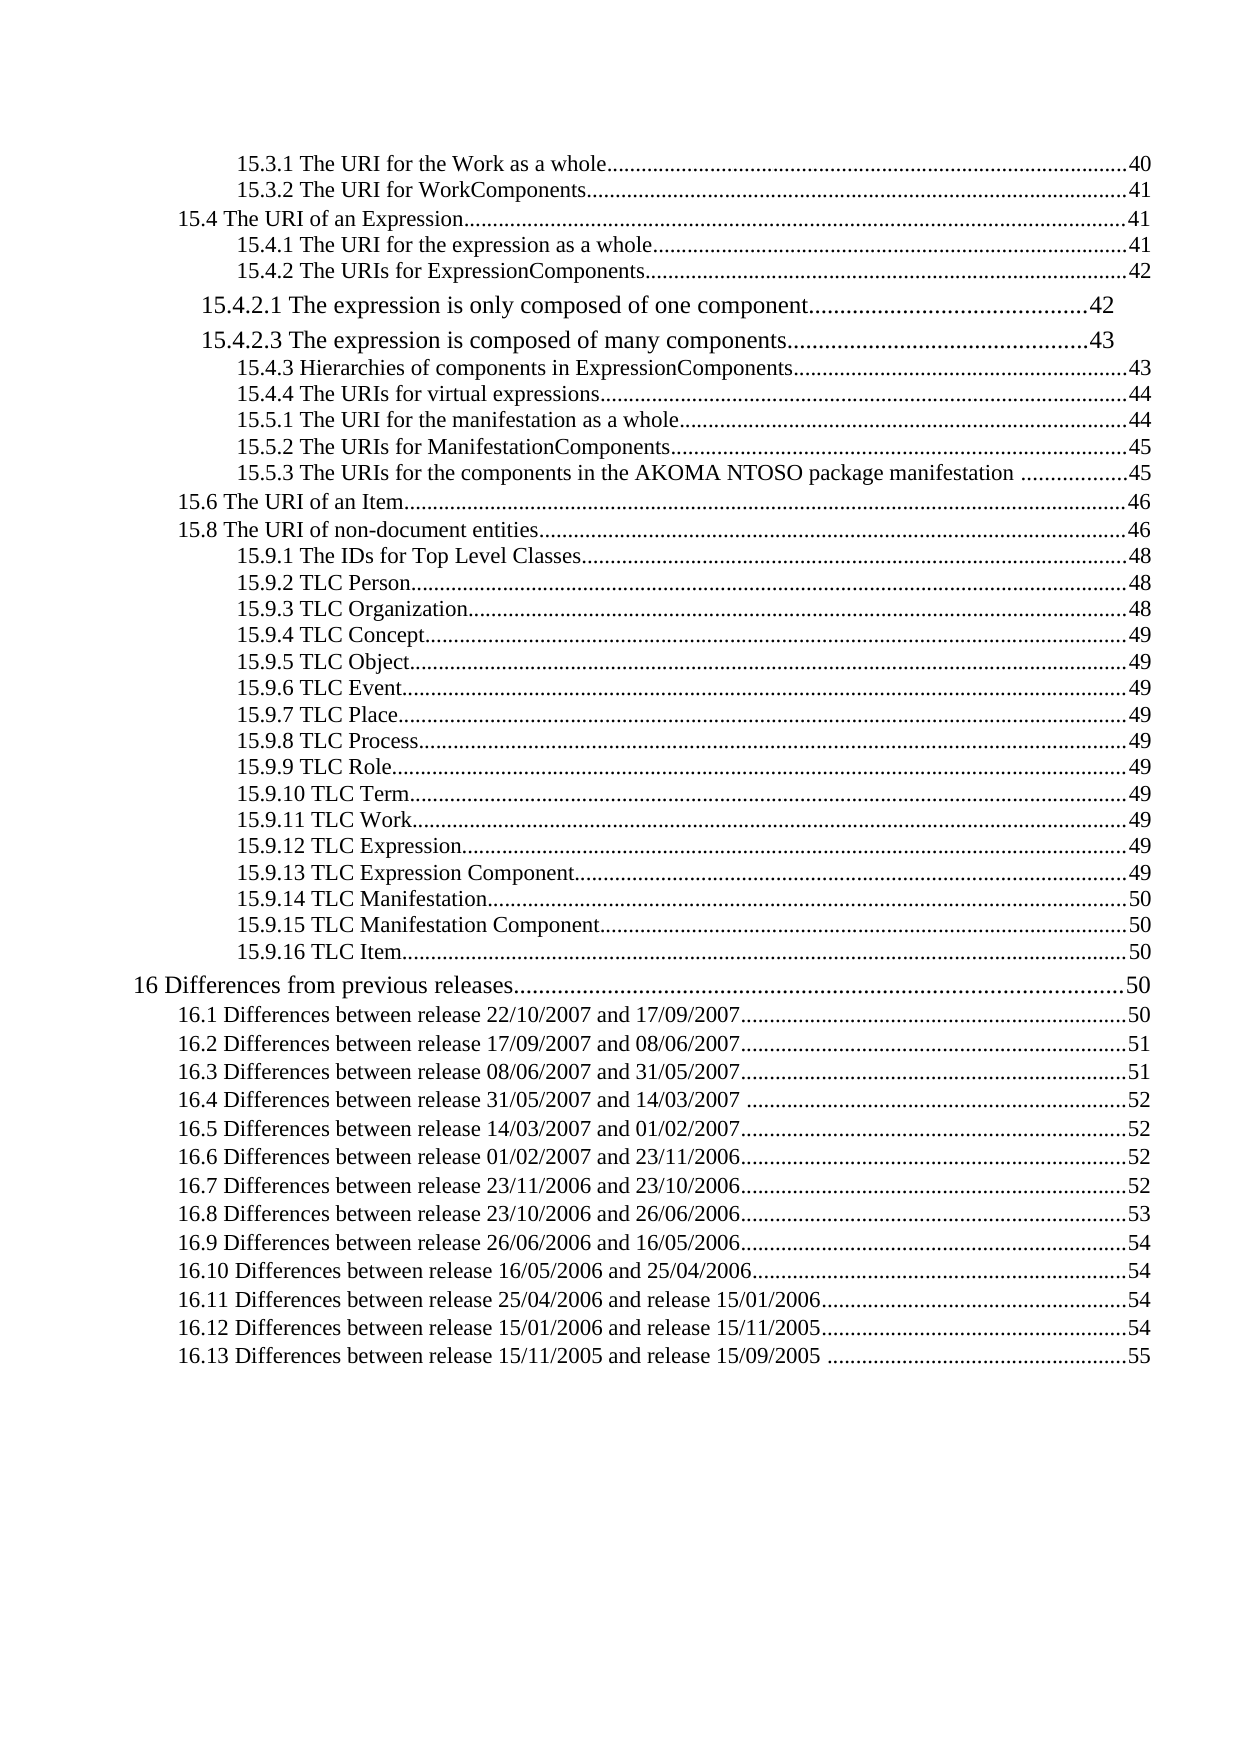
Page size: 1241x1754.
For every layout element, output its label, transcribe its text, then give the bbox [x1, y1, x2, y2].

text 15.9.6 TLC Event 49 [236, 674, 1151, 701]
text 15.3.2 The URI for WorkComponents 41 [236, 176, 1151, 203]
text 15.9.8 TLC Process 49 [236, 727, 1151, 753]
text 15.4.3 Hierarchies of components in ExpressionComponents 43 [236, 354, 1151, 380]
text 15.9.1 The IDs for Top Level Classes 48 [236, 542, 1151, 569]
text 16.7 Differences between release 23/11/2006 and 23/10/2006 52 [177, 1172, 1151, 1198]
text 15.6 The URI of an Item 46 [177, 488, 1151, 514]
text 15.9.16 TLC Item 50 [236, 938, 1151, 964]
text 16.9 Differences between release 26/06/2006 and 16/05/2006 54 [177, 1229, 1151, 1255]
text 16.13 Differences between release 15/11/2005 and release 15/09/2005 55 [177, 1342, 1151, 1369]
text 15.9.11 TLC Work 49 [236, 806, 1151, 832]
text 15.9.14 TLC Manifestation 50 [236, 885, 1151, 911]
text 15.9.5 TLC Object 49 [236, 648, 1151, 674]
text 16.10 Differences between release 16/05/2006 and 25/04/2006 54 [177, 1257, 1151, 1283]
text 15.5.3 The URIs for the components in the AKOMA NTOSO package manifestation 45 [236, 459, 1151, 486]
text 15.3.1 The URI for the Work as a whole 40 [236, 150, 1151, 176]
text 15.4.2.1 The expression is only composed of one component 42 [164, 290, 1151, 319]
text 15.5.2 The URIs for ManifestationComponents 45 [236, 433, 1151, 459]
text 16.11 Differences between release 25/04/2006 and release 15/01/2006 54 [177, 1286, 1151, 1312]
text 16.4 Differences between release 31/05/2007 and 14/03/2007 52 [177, 1087, 1151, 1113]
text 16 Differences from previous releases 50 [133, 970, 1151, 999]
text 16.2 Differences between release 17/09/2007 and 08/06/2007 51 [177, 1030, 1151, 1056]
text 16.3 Differences between release 08/06/2007 and 31/05/2007 51 [177, 1058, 1151, 1084]
text 15.8 The URI of non-document entities 46 [177, 516, 1151, 542]
text 15.4.4 The URIs for virtual expressions 44 [236, 380, 1151, 407]
text 15.9.13 TLC Expression Component 49 [236, 859, 1151, 885]
text 15.9.7 TLC Place 49 [236, 701, 1151, 727]
text 15.4 The URI of an Expression 41 [177, 205, 1151, 231]
text 16.12 Differences between release 15/01/2006 and release 15/11/2005 54 [177, 1314, 1151, 1340]
text 15.9.3 TLC Organization 48 [236, 595, 1151, 622]
text 15.5.1 The URI for the manifestation as a whole 44 [236, 407, 1151, 433]
text 15.9.9 TLC Role 49 [236, 753, 1151, 780]
text 16.1 Differences between release 22/10/2007 and 17/09/2007 50 [177, 1001, 1151, 1028]
text 15.9.10 TLC Term 49 [236, 780, 1151, 806]
text 16.6 Differences between release 01/02/2007 and 23/11/2006 52 [177, 1143, 1151, 1170]
text 15.9.2 TLC Person 48 [236, 569, 1151, 595]
text 15.9.15 TLC Manifestation Component 50 [236, 911, 1151, 938]
text 16.8 Differences between release 23/10/2006 and 26/06/2006 53 [177, 1200, 1151, 1227]
text 16.5 Differences between release 14/03/2007 and 01/02/2007 52 [177, 1115, 1151, 1141]
text 15.4.2 The URIs for ExpressionComponents 42 [236, 257, 1151, 284]
text 15.4.1 The URI for the expression as a whole 41 [236, 231, 1151, 257]
text 15.9.4 TLC Concept 49 [236, 622, 1151, 648]
text 15.4.2.3 The expression is composed of many components 43 [164, 325, 1151, 354]
text 15.9.12 TLC Expression 49 [236, 832, 1151, 859]
